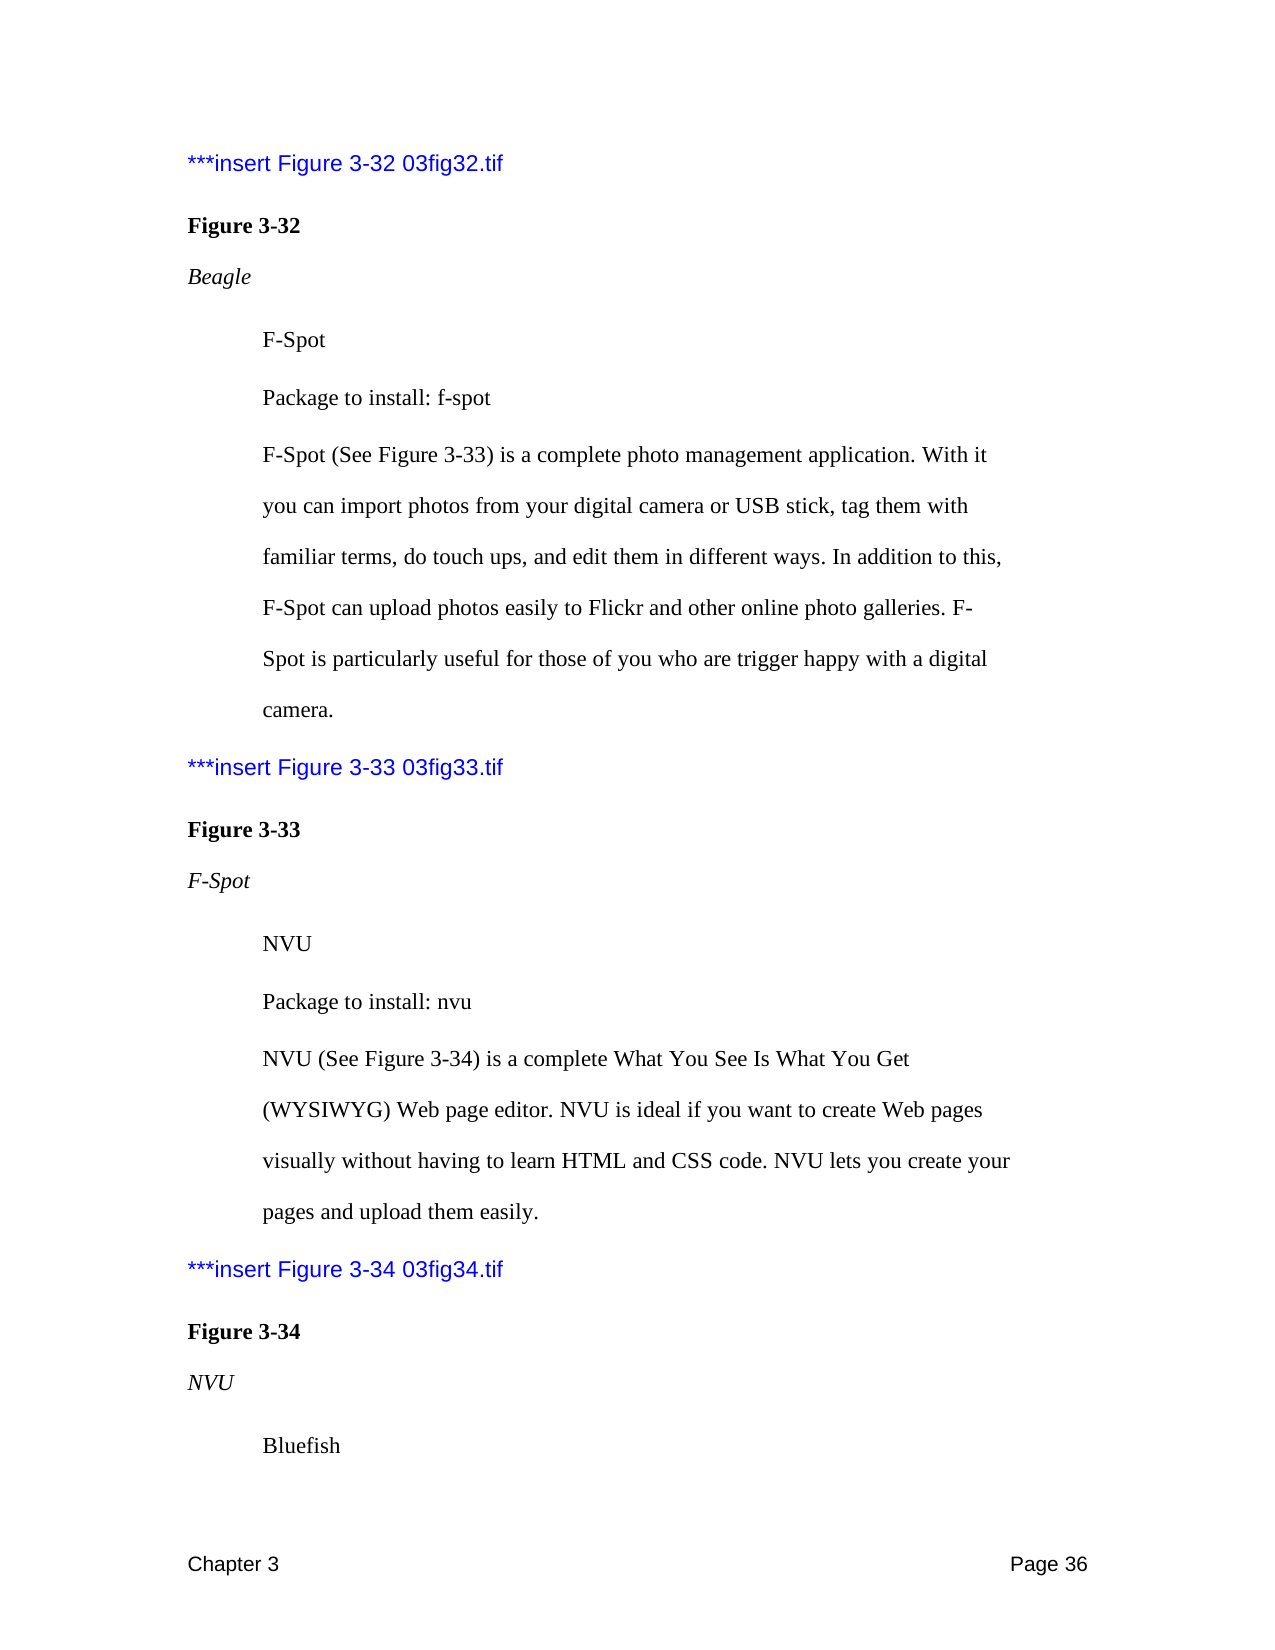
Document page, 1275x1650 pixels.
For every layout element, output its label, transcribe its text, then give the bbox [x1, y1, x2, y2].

text Bluefish [187, 1433, 1012, 1459]
text NVU [187, 1370, 1087, 1395]
text Package to install: f-spot [262, 384, 1012, 410]
text Figure 3-33 [187, 817, 1087, 842]
text Figure 3-32 [187, 212, 1087, 238]
text ***insert Figure 3-32 03fig32.tif [187, 150, 1087, 176]
text Figure 3-34 [187, 1319, 1087, 1344]
text ***insert Figure 3-33 03fig33.tif [187, 754, 1087, 780]
text Package to install: nvu [262, 988, 1012, 1014]
text NVU [187, 931, 1012, 957]
text F-Spot (See Figure 3-33) is a complete photo management application. With it you can import photos from your digital camera or USB stick, tag them with familiar terms, do touch ups, and edit them in different ways. In addition to this, F-Spot can upload photos easily to Flickr and other online photo galleries. F-Spot is particularly useful for those of you who are trigger happy with a digital camera. [262, 442, 1012, 722]
text NVU (See Figure 3-34) is a complete What You See Is What You Get (WYSIWYG) Web page editor. NVU is ideal if you want to create Web pages visually without having to learn HTML and CSS code. NVU lets you create your pages and upload them easily. [262, 1046, 1012, 1224]
text F-Spot [187, 327, 1012, 353]
text ***insert Figure 3-34 03fig34.tif [187, 1256, 1087, 1282]
text F-Spot [187, 868, 1087, 893]
text Beagle [187, 263, 1087, 289]
